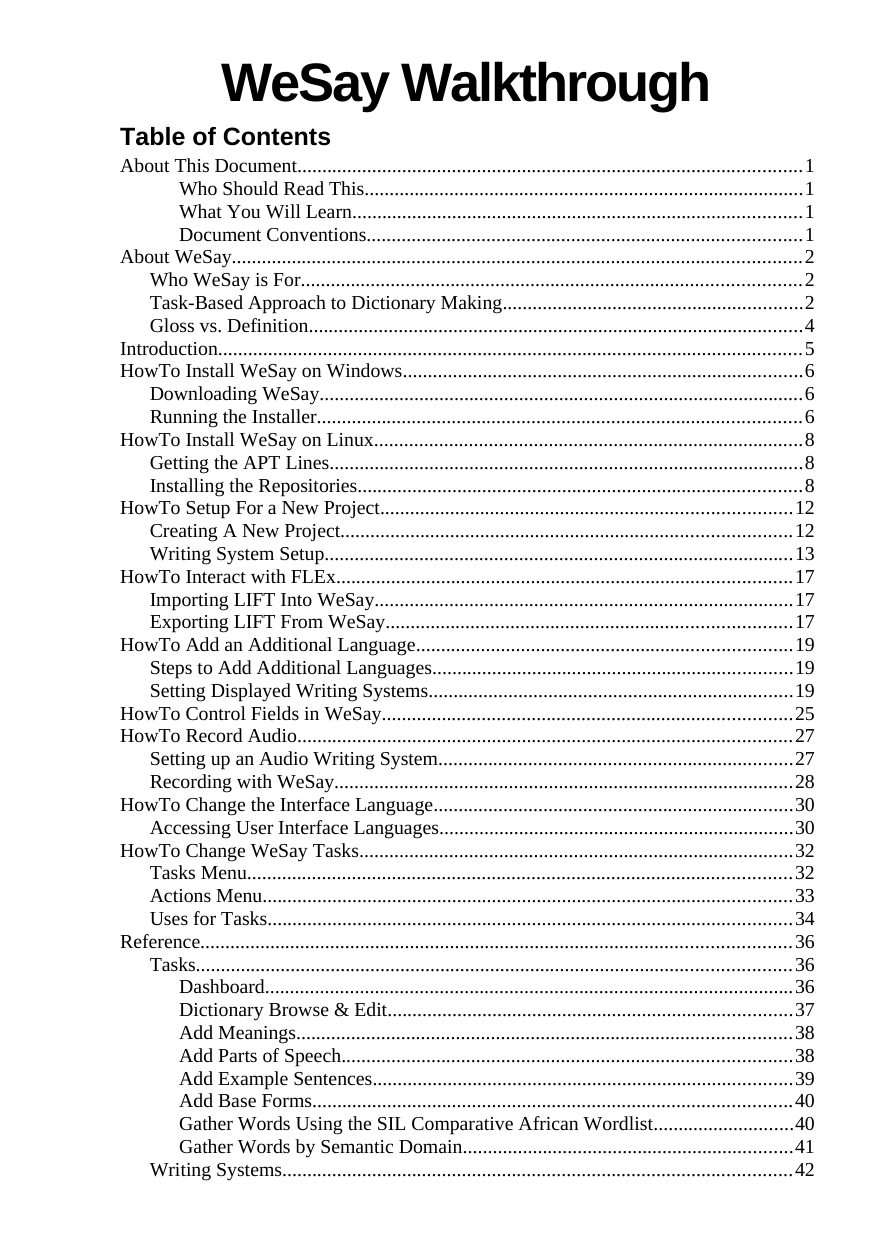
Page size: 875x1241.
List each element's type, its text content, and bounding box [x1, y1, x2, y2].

text About WeSay 2 [120, 245, 814, 268]
text Downloading WeSay 6 [149, 382, 814, 405]
text Who WeSay is For 2 [149, 268, 814, 291]
text About This Document 1 [120, 154, 814, 177]
text Add Parts of Speech 38 [179, 1044, 814, 1067]
text Installing the Repositories 8 [149, 473, 814, 496]
title WeSay Walkthrough [120, 51, 814, 113]
text Setting Displayed Writing Systems 19 [149, 679, 814, 702]
text Task-Based Approach to Dictionary Making 2 [149, 291, 814, 314]
text Add Example Sentences 39 [179, 1067, 814, 1089]
text Add Meanings 38 [179, 1021, 814, 1044]
text Steps to Add Additional Languages 19 [149, 656, 814, 679]
text Running the Installer 6 [149, 405, 814, 428]
text HowTo Interact with FLEx 17 [120, 565, 814, 588]
text Reference 36 [120, 930, 814, 953]
text HowTo Change the Interface Language 30 [120, 793, 814, 816]
text HowTo Change WeSay Tasks 32 [120, 838, 814, 861]
text HowTo Install WeSay on Windows 6 [120, 359, 814, 382]
text Importing LIFT Into WeSay 17 [149, 588, 814, 610]
text Gloss vs. Definition 4 [149, 314, 814, 337]
text Add Base Forms 40 [179, 1089, 814, 1112]
text HowTo Control Fields in WeSay 25 [120, 702, 814, 724]
text Tasks 36 [149, 953, 814, 975]
text What You Will Learn 1 [179, 200, 814, 223]
text HowTo Add an Additional Language 19 [120, 633, 814, 656]
text Creating A New Project 12 [149, 519, 814, 542]
text Setting up an Audio Writing System 27 [149, 747, 814, 770]
text Uses for Tasks 34 [149, 907, 814, 930]
text Actions Menu 33 [149, 884, 814, 907]
subtitle Table of Contents [120, 122, 814, 151]
text Writing System Setup 13 [149, 542, 814, 565]
text HowTo Setup For a New Project 12 [120, 496, 814, 519]
text Gather Words by Semantic Domain 41 [179, 1135, 814, 1158]
text Gather Words Using the SIL Comparative African Wordlist 40 [179, 1112, 814, 1135]
text Dictionary Browse & Edit 37 [179, 998, 814, 1021]
text Writing Systems 42 [149, 1158, 814, 1181]
text HowTo Install WeSay on Linux 8 [120, 428, 814, 451]
text Who Should Read This 1 [179, 177, 814, 200]
text Tasks Menu 32 [149, 861, 814, 884]
text Document Conventions 1 [179, 223, 814, 245]
text Exporting LIFT From WeSay 17 [149, 610, 814, 633]
text HowTo Record Audio 27 [120, 724, 814, 747]
text Getting the APT Lines 8 [149, 451, 814, 473]
text Introduction 5 [120, 337, 814, 359]
text Accessing User Interface Languages 30 [149, 816, 814, 838]
text Recording with WeSay 28 [149, 770, 814, 793]
text Dashboard 36 [179, 975, 814, 998]
